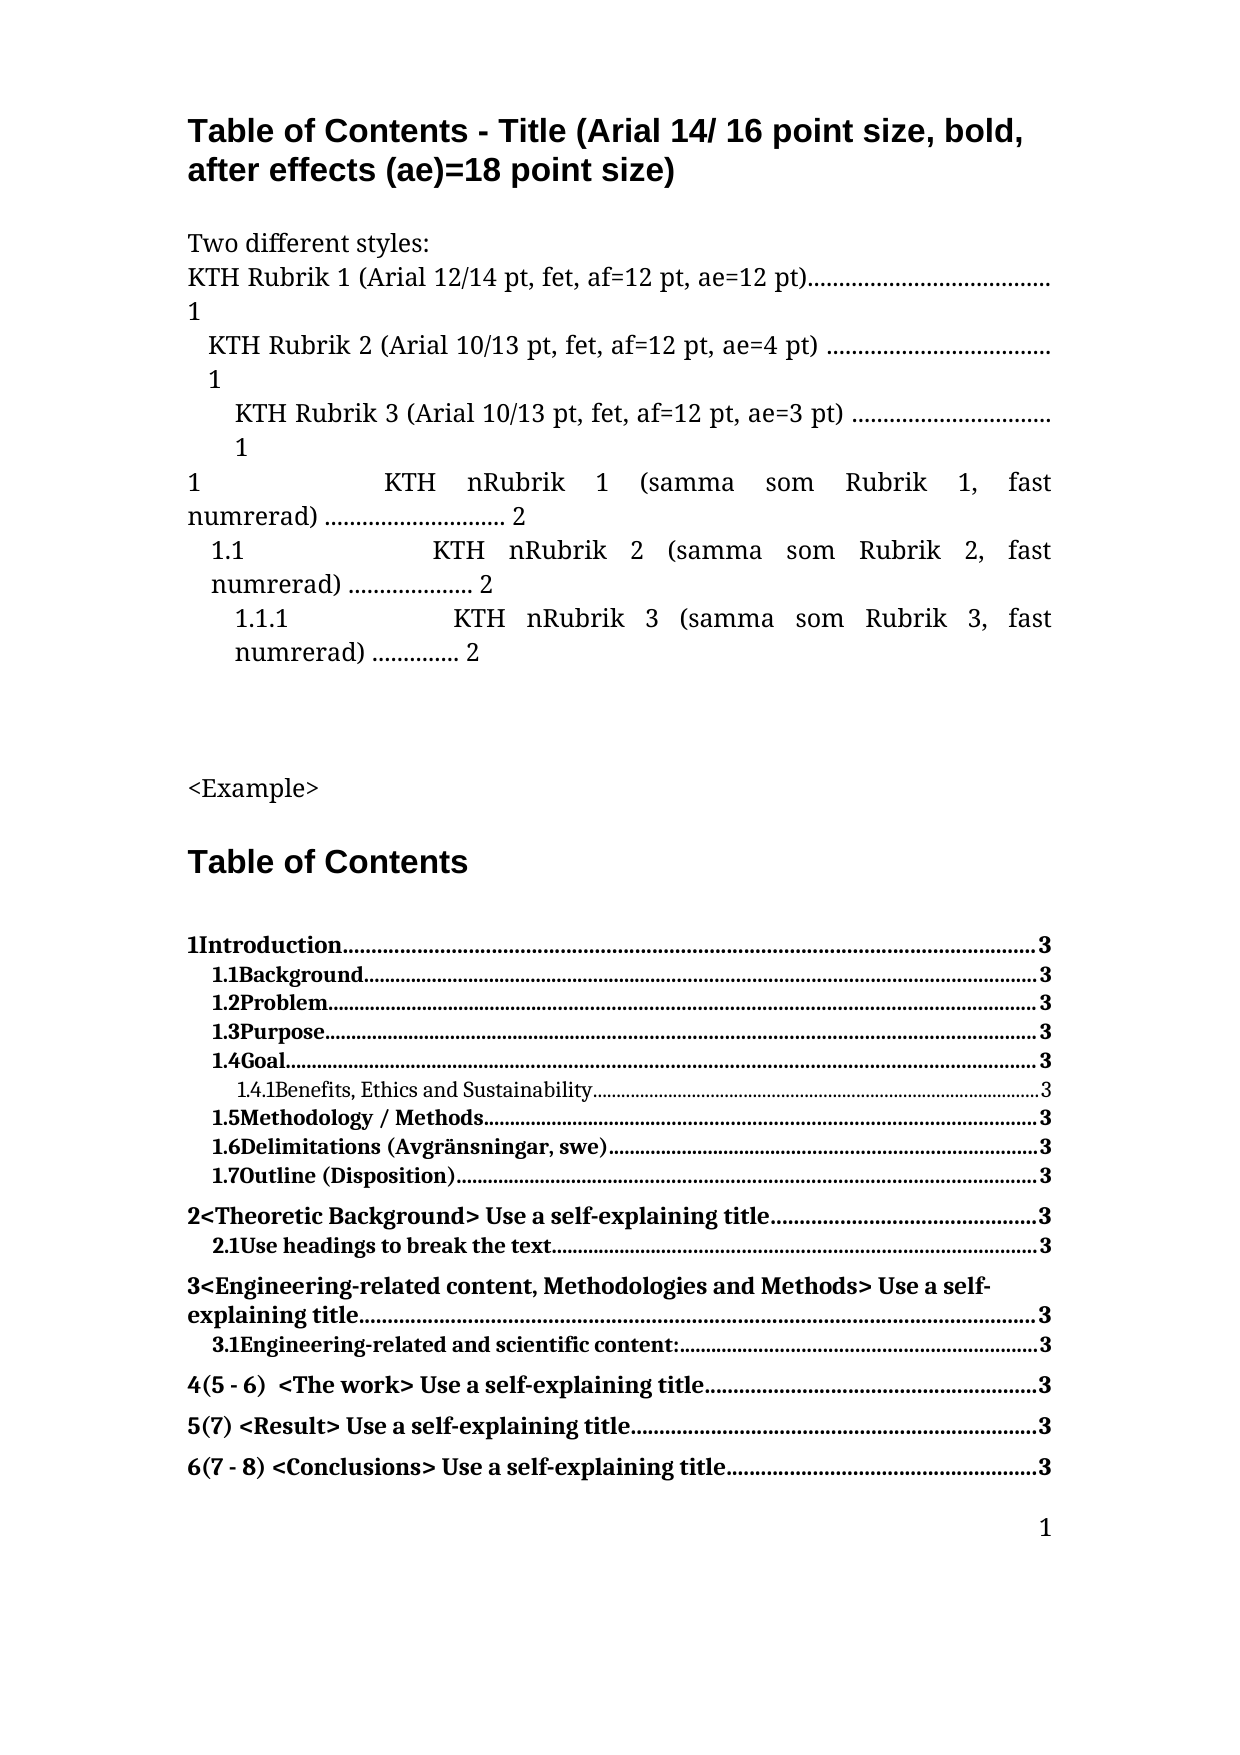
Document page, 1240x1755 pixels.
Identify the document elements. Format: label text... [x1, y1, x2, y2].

text <Example> [187, 771, 1052, 805]
text 6 (7 - 8) <Conclusions> Use a self-explaining title 3 [187, 1453, 1052, 1482]
text KTH Rubrik 2 (Arial 10/13 pt, fet, af=12 pt, ae=4 pt) .................................... 1 [208, 328, 1052, 396]
text 1.1 Background 3 [212, 959, 1052, 988]
text 1.5 Methodology / Methods 3 [212, 1103, 1052, 1132]
text 3.1 Engineering-related and scientific content: 3 [212, 1329, 1052, 1358]
text 2.1 Use headings to break the text 3 [212, 1231, 1052, 1259]
text 4 (5 - 6) <The work> Use a self-explaining title 3 [187, 1371, 1052, 1399]
text 2 <Theoretic Background> Use a self-explaining title 3 [187, 1202, 1052, 1231]
text Two different styles: [187, 226, 1052, 260]
text 1.1.1 KTH nRubrik 3 (samma som Rubrik 3, fast numrerad) .............. 2 [234, 600, 1052, 668]
text 1 Introduction 3 [187, 931, 1052, 959]
text 1.4 Goal 3 [212, 1046, 1052, 1074]
text 1.6 Delimitations (Avgränsningar, swe) 3 [212, 1132, 1052, 1161]
text 1.2 Problem 3 [212, 988, 1052, 1017]
text 1.3 Purpose 3 [212, 1017, 1052, 1046]
subtitle Table of Contents - Title (Arial 14/ 16 point size, bold, after effects (ae)=18 point size) [187, 111, 1052, 188]
text 1.4.1 Benefits, Ethics and Sustainability 3 [237, 1074, 1052, 1103]
text KTH Rubrik 1 (Arial 12/14 pt, fet, af=12 pt, ae=12 pt)....................................... 1 [187, 260, 1052, 328]
text 1.7 Outline (Disposition) 3 [212, 1161, 1052, 1189]
text KTH Rubrik 3 (Arial 10/13 pt, fet, af=12 pt, ae=3 pt) ................................ 1 [234, 396, 1052, 464]
subtitle Table of Contents [187, 842, 1052, 881]
text 1 KTH nRubrik 1 (samma som Rubrik 1, fast numrerad) ............................. 2 [187, 464, 1052, 532]
text 5 (7) <Result> Use a self-explaining title 3 [187, 1412, 1052, 1441]
text 1.1 KTH nRubrik 2 (samma som Rubrik 2, fast numrerad) .................... 2 [211, 532, 1052, 600]
text 3 <Engineering-related content, Methodologies and Methods> Use a self-explaining title 3 [187, 1272, 1052, 1329]
